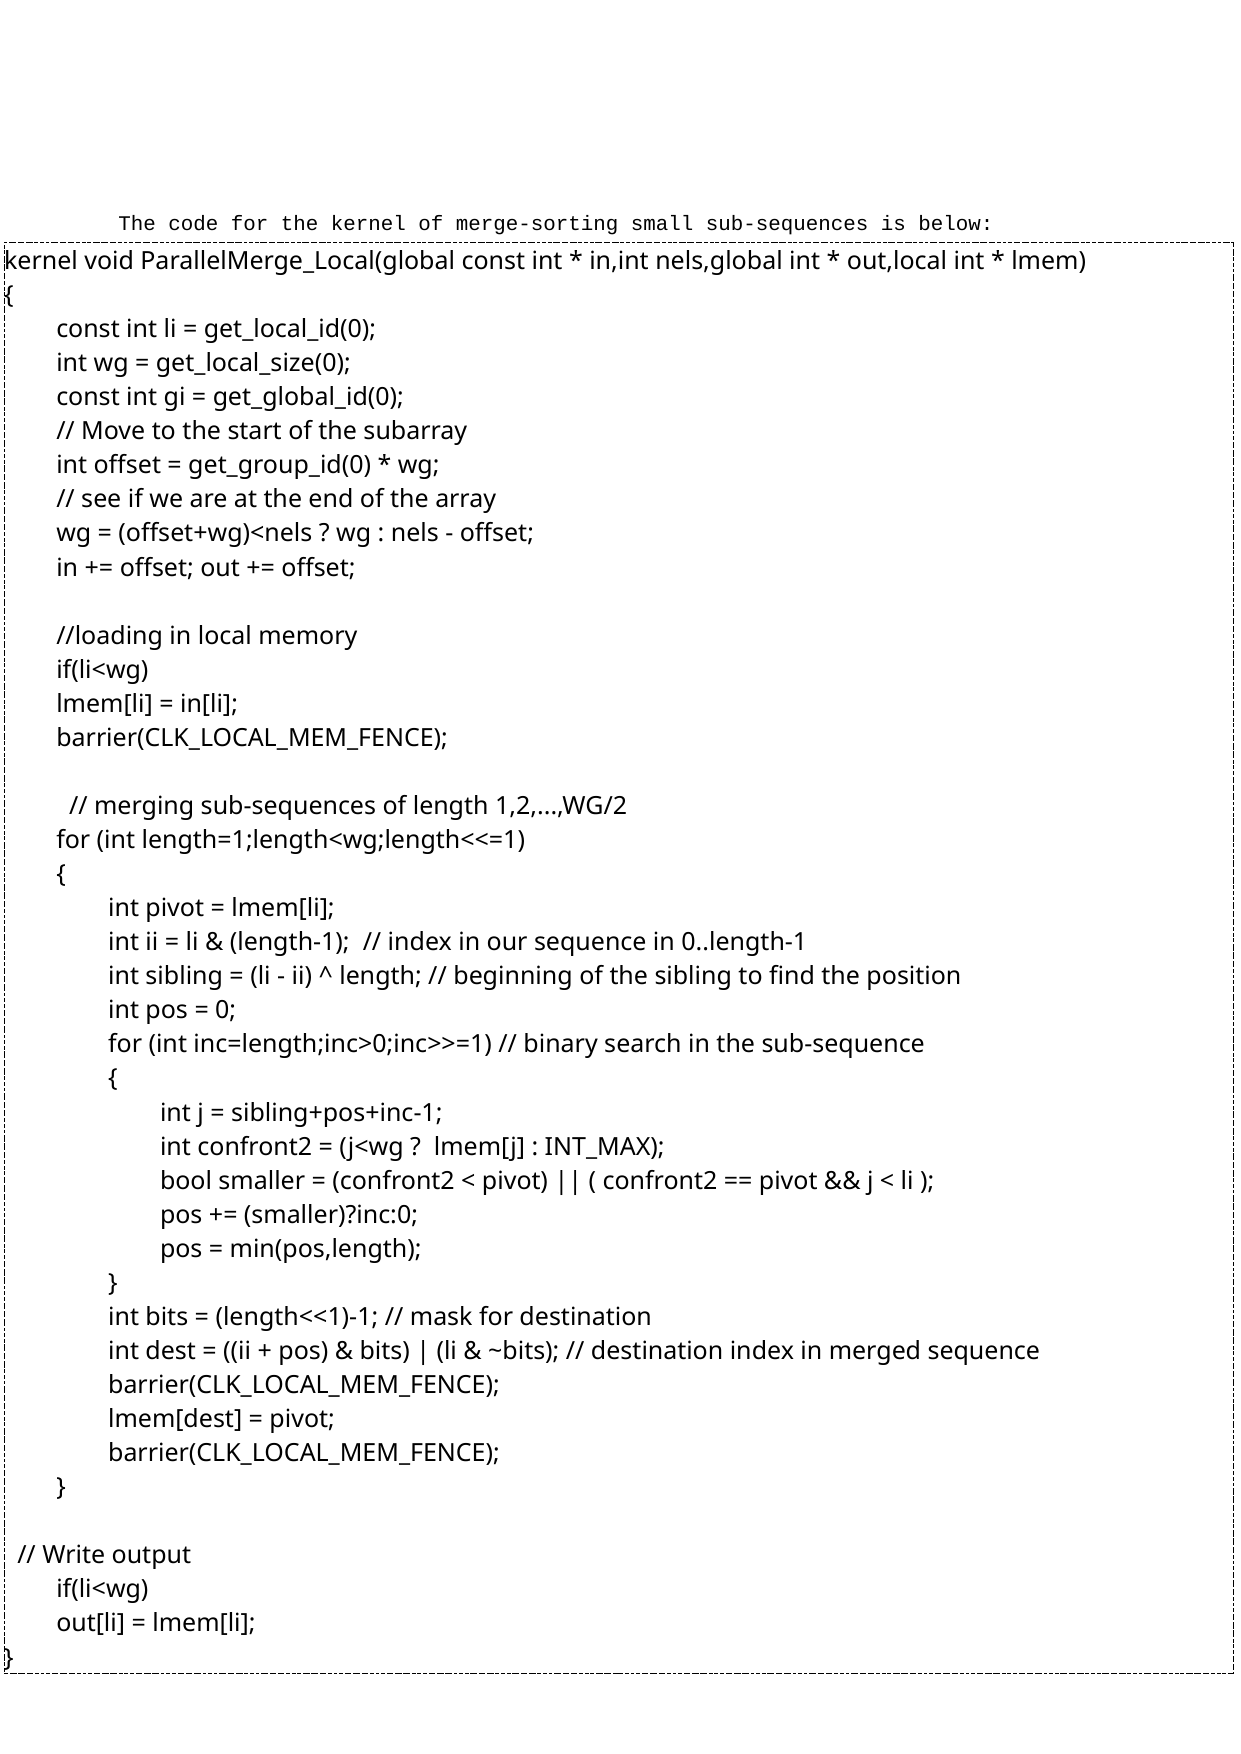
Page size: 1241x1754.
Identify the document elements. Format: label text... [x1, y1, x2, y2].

text The code for the kernel of merge-sorting small sub-sequences is below: [118, 213, 1122, 236]
